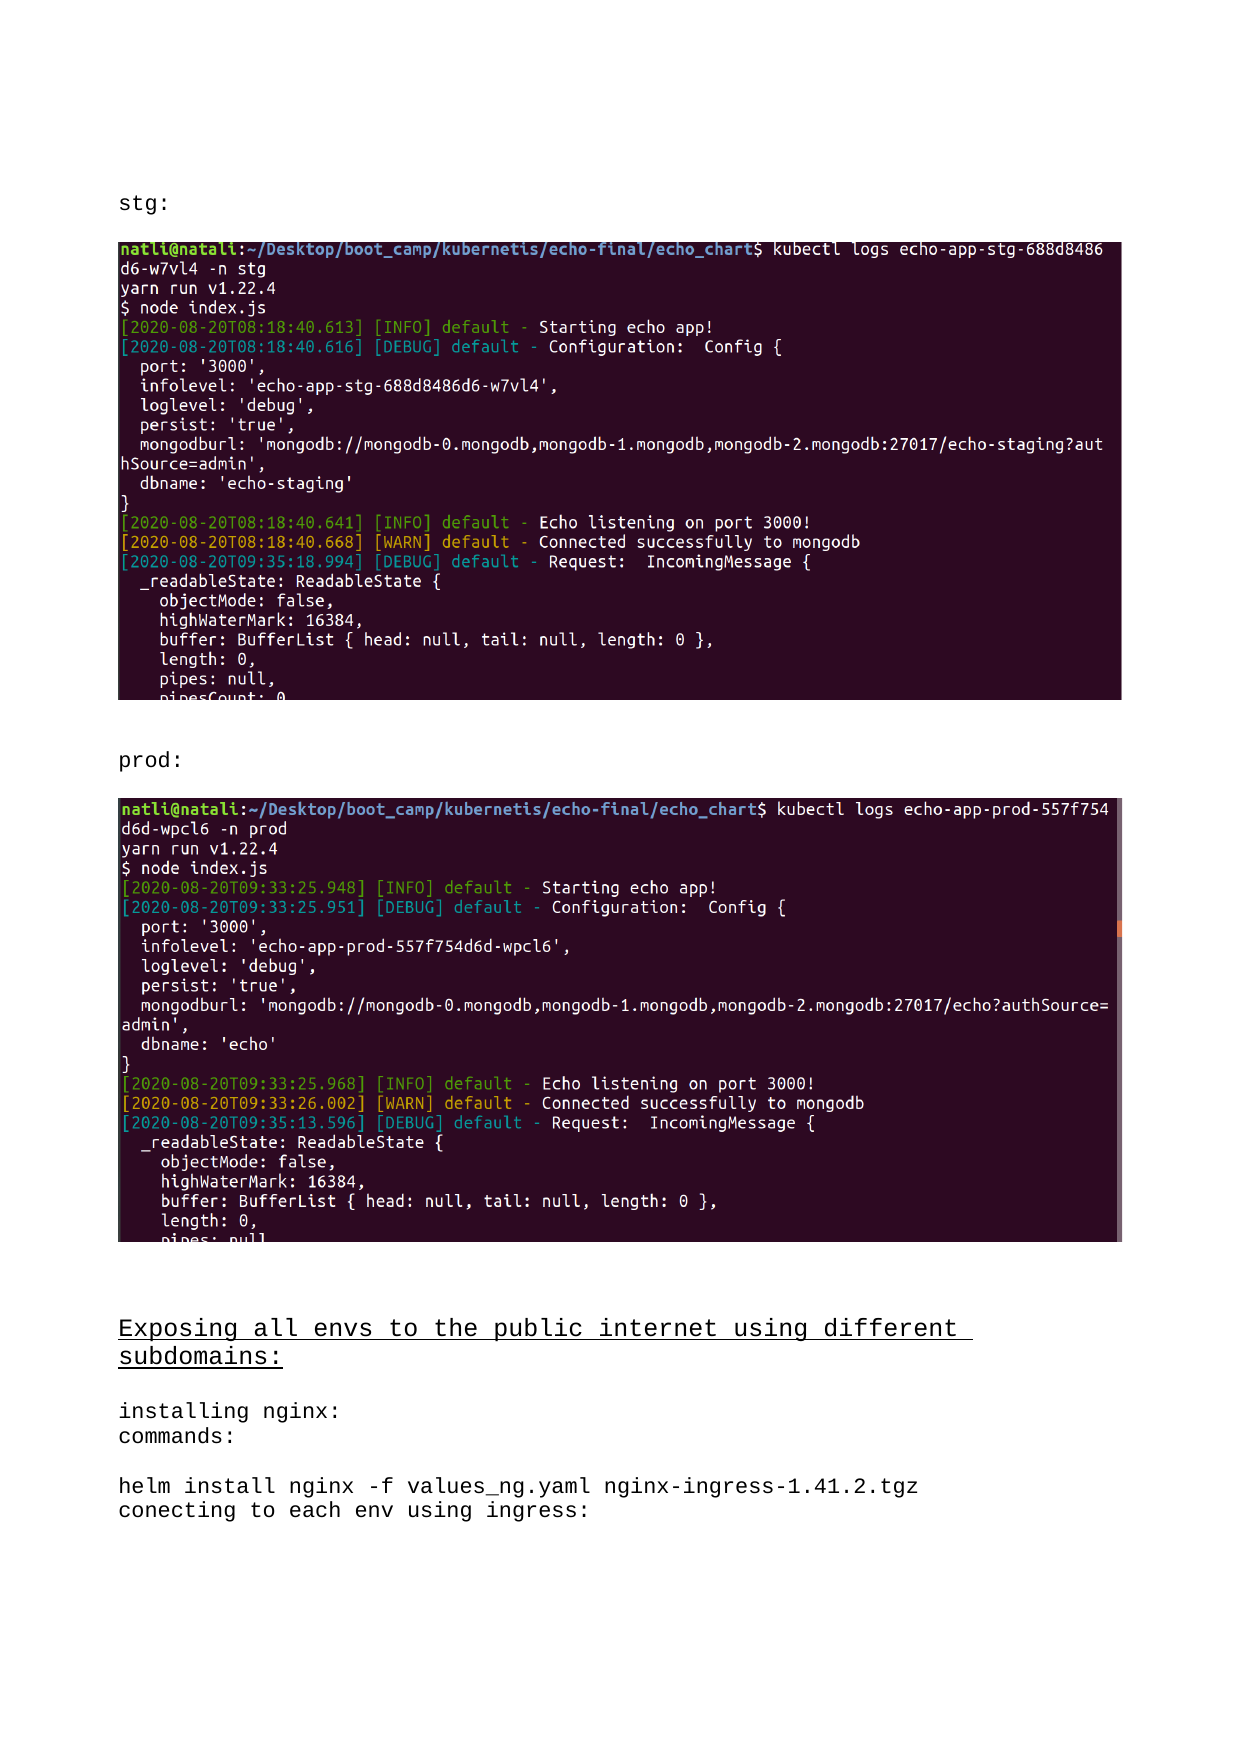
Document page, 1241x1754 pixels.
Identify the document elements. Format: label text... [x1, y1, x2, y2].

text conecting to each env using ingress: [118, 1500, 1122, 1524]
text commands: [118, 1425, 1122, 1450]
picture [118, 798, 1123, 1242]
picture [118, 242, 1123, 700]
text installing nginx: [118, 1401, 1122, 1425]
text Exposing all envs to the public internet using different subdomains: [118, 1316, 1122, 1372]
text stg: [118, 192, 1122, 217]
text prod: [118, 749, 1122, 773]
text helm install nginx -f values_ng.yaml nginx-ingress-1.41.2.tgz [118, 1475, 1122, 1500]
